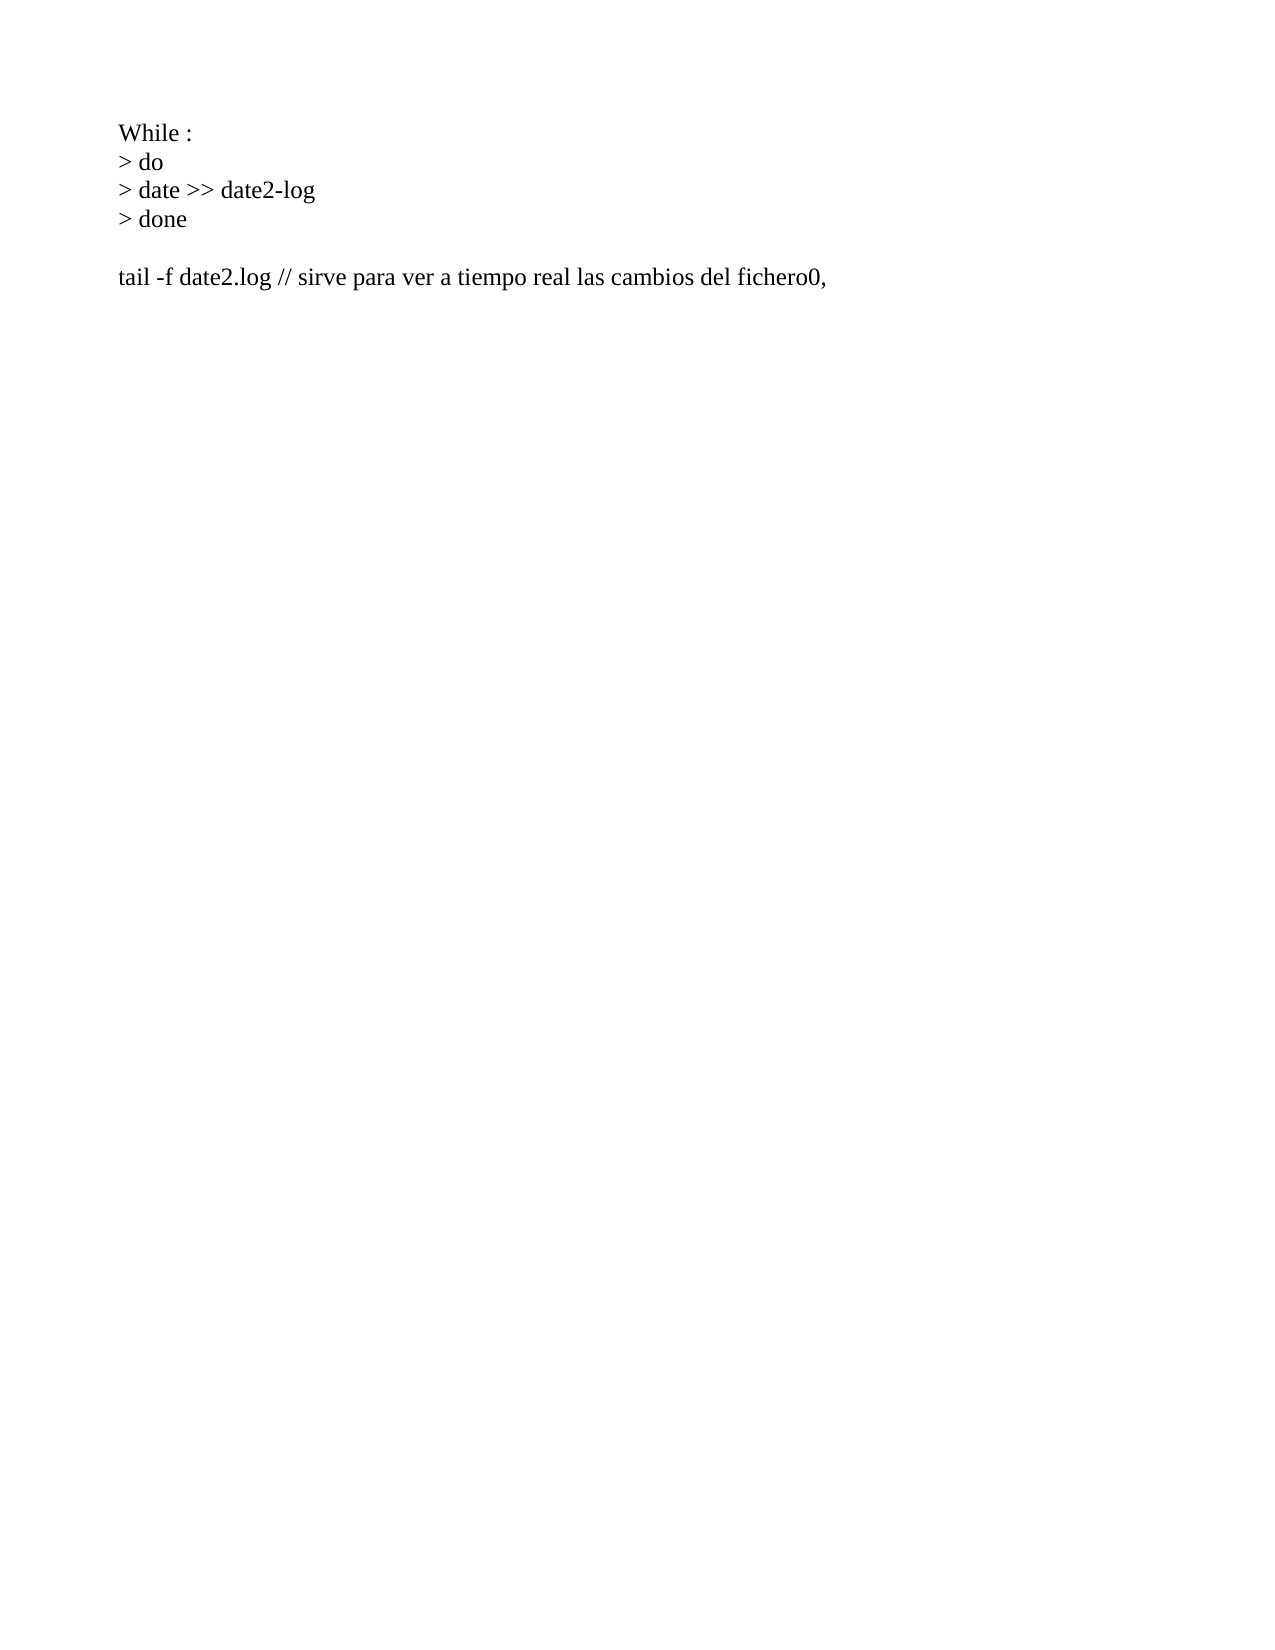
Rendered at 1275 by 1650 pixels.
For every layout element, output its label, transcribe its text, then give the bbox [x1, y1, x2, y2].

text > date >> date2-log [118, 176, 1157, 204]
text tail -f date2.log // sirve para ver a tiempo real las cambios del fichero0, [118, 262, 1157, 291]
text > done [118, 204, 1157, 233]
text While : [118, 118, 1157, 147]
text > do [118, 147, 1157, 176]
